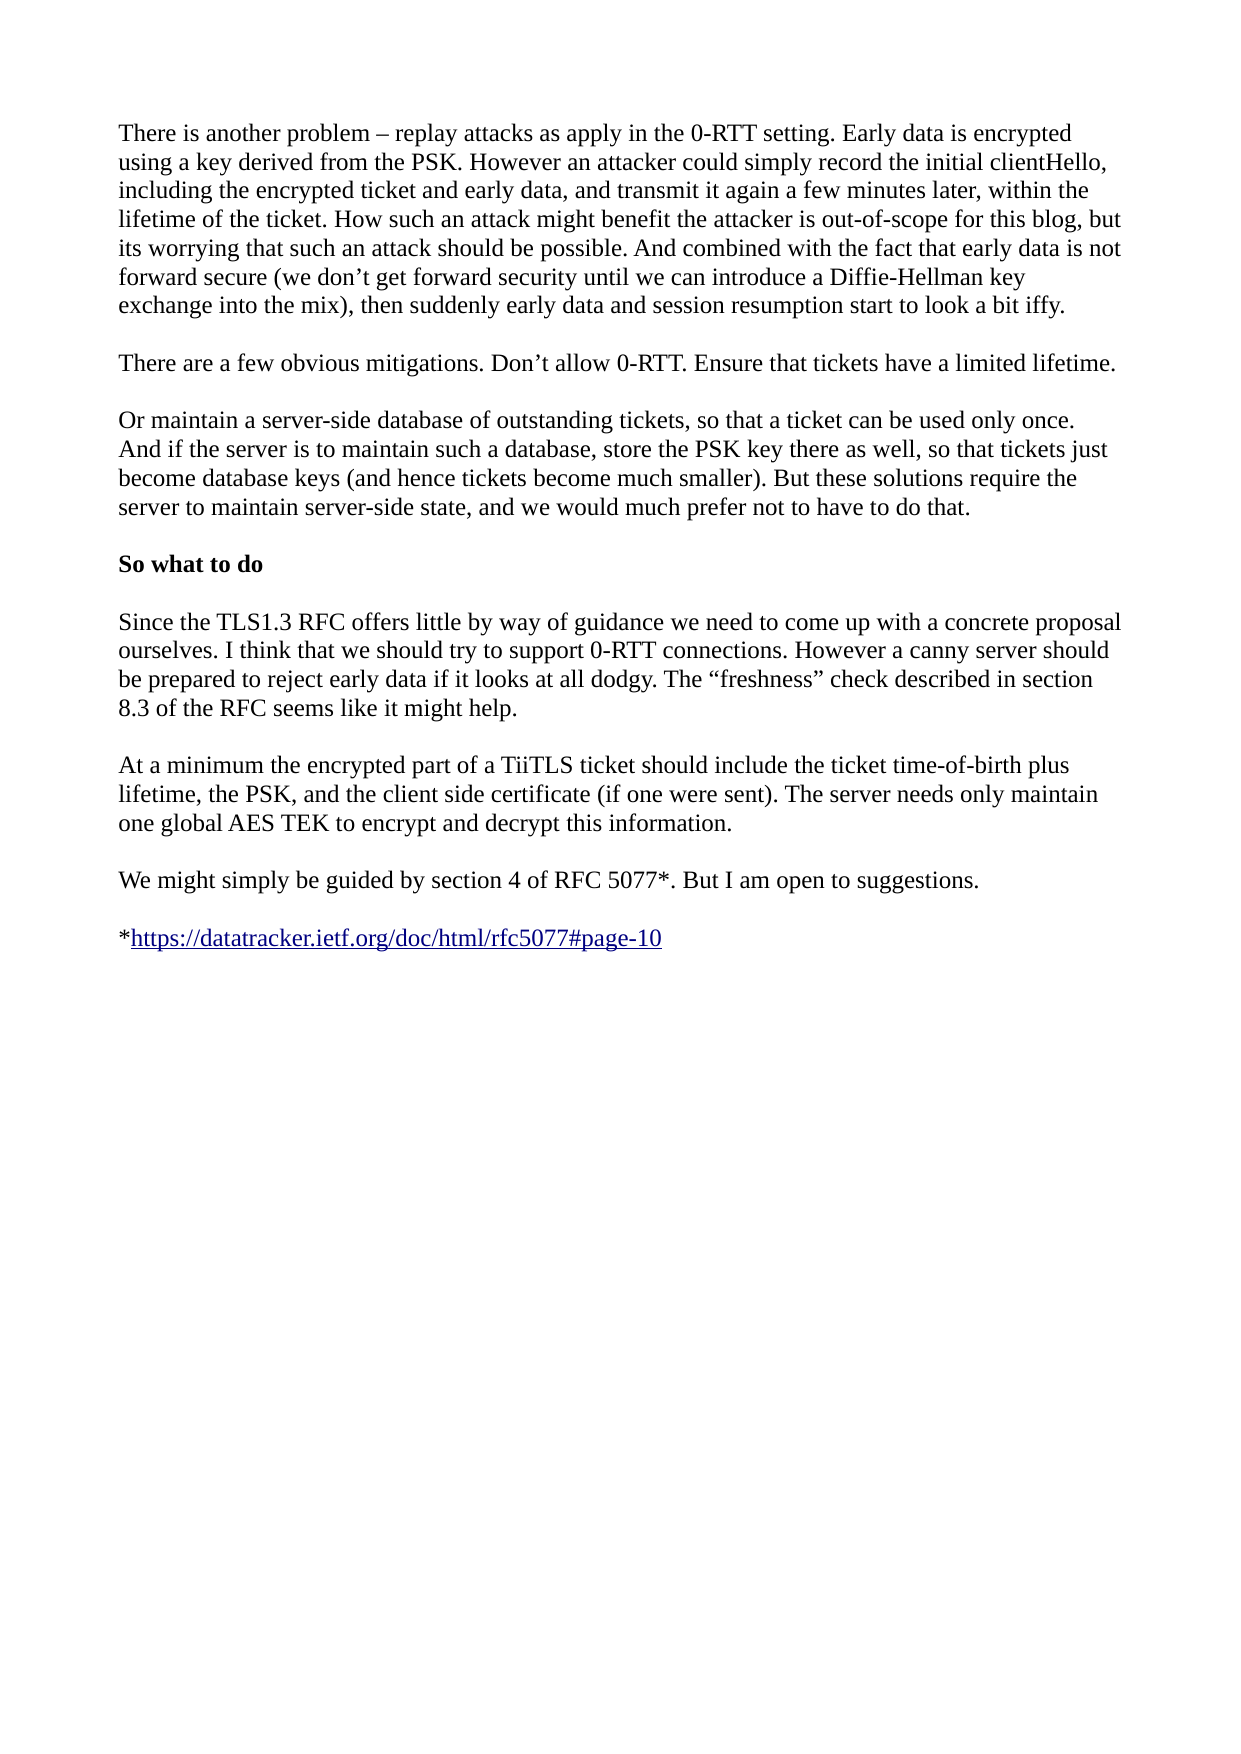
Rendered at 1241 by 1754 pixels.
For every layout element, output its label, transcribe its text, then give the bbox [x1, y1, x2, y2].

text Or maintain a server-side database of outstanding tickets, so that a ticket can be used only once. And if the server is to maintain such a database, store the PSK key there as well, so that tickets just become database keys (and hence tickets become much smaller). But these solutions require the server to maintain server-side state, and we would much prefer not to have to do that. [118, 406, 1122, 521]
text *https://datatracker.ietf.org/doc/html/rfc5077#page-10 [118, 923, 1122, 952]
text There is another problem – replay attacks as apply in the 0-RTT setting. Early data is encrypted using a key derived from the PSK. However an attacker could simply record the initial clientHello, including the encrypted ticket and early data, and transmit it again a few minutes later, within the lifetime of the ticket. How such an attack might benefit the attacker is out-of-scope for this blog, but its worrying that such an attack should be possible. And combined with the fact that early data is not forward secure (we don’t get forward security until we can introduce a Diffie-Hellman key exchange into the mix), then suddenly early data and session resumption start to look a bit iffy. [118, 118, 1122, 319]
text We might simply be guided by section 4 of RFC 5077*. But I am open to suggestions. [118, 866, 1122, 894]
text Since the TLS1.3 RFC offers little by way of guidance we need to come up with a concrete proposal ourselves. I think that we should try to support 0-RTT connections. However a canny server should be prepared to reject early data if it looks at all dodgy. The “freshness” check described in section 8.3 of the RFC seems like it might help. [118, 607, 1122, 722]
text At a minimum the encrypted part of a TiiTLS ticket should include the ticket time-of-birth plus lifetime, the PSK, and the client side certificate (if one were sent). The server needs only maintain one global AES TEK to encrypt and decrypt this information. [118, 751, 1122, 837]
text There are a few obvious mitigations. Don’t allow 0-RTT. Ensure that tickets have a limited lifetime. [118, 348, 1122, 377]
text So what to do [118, 549, 1122, 578]
